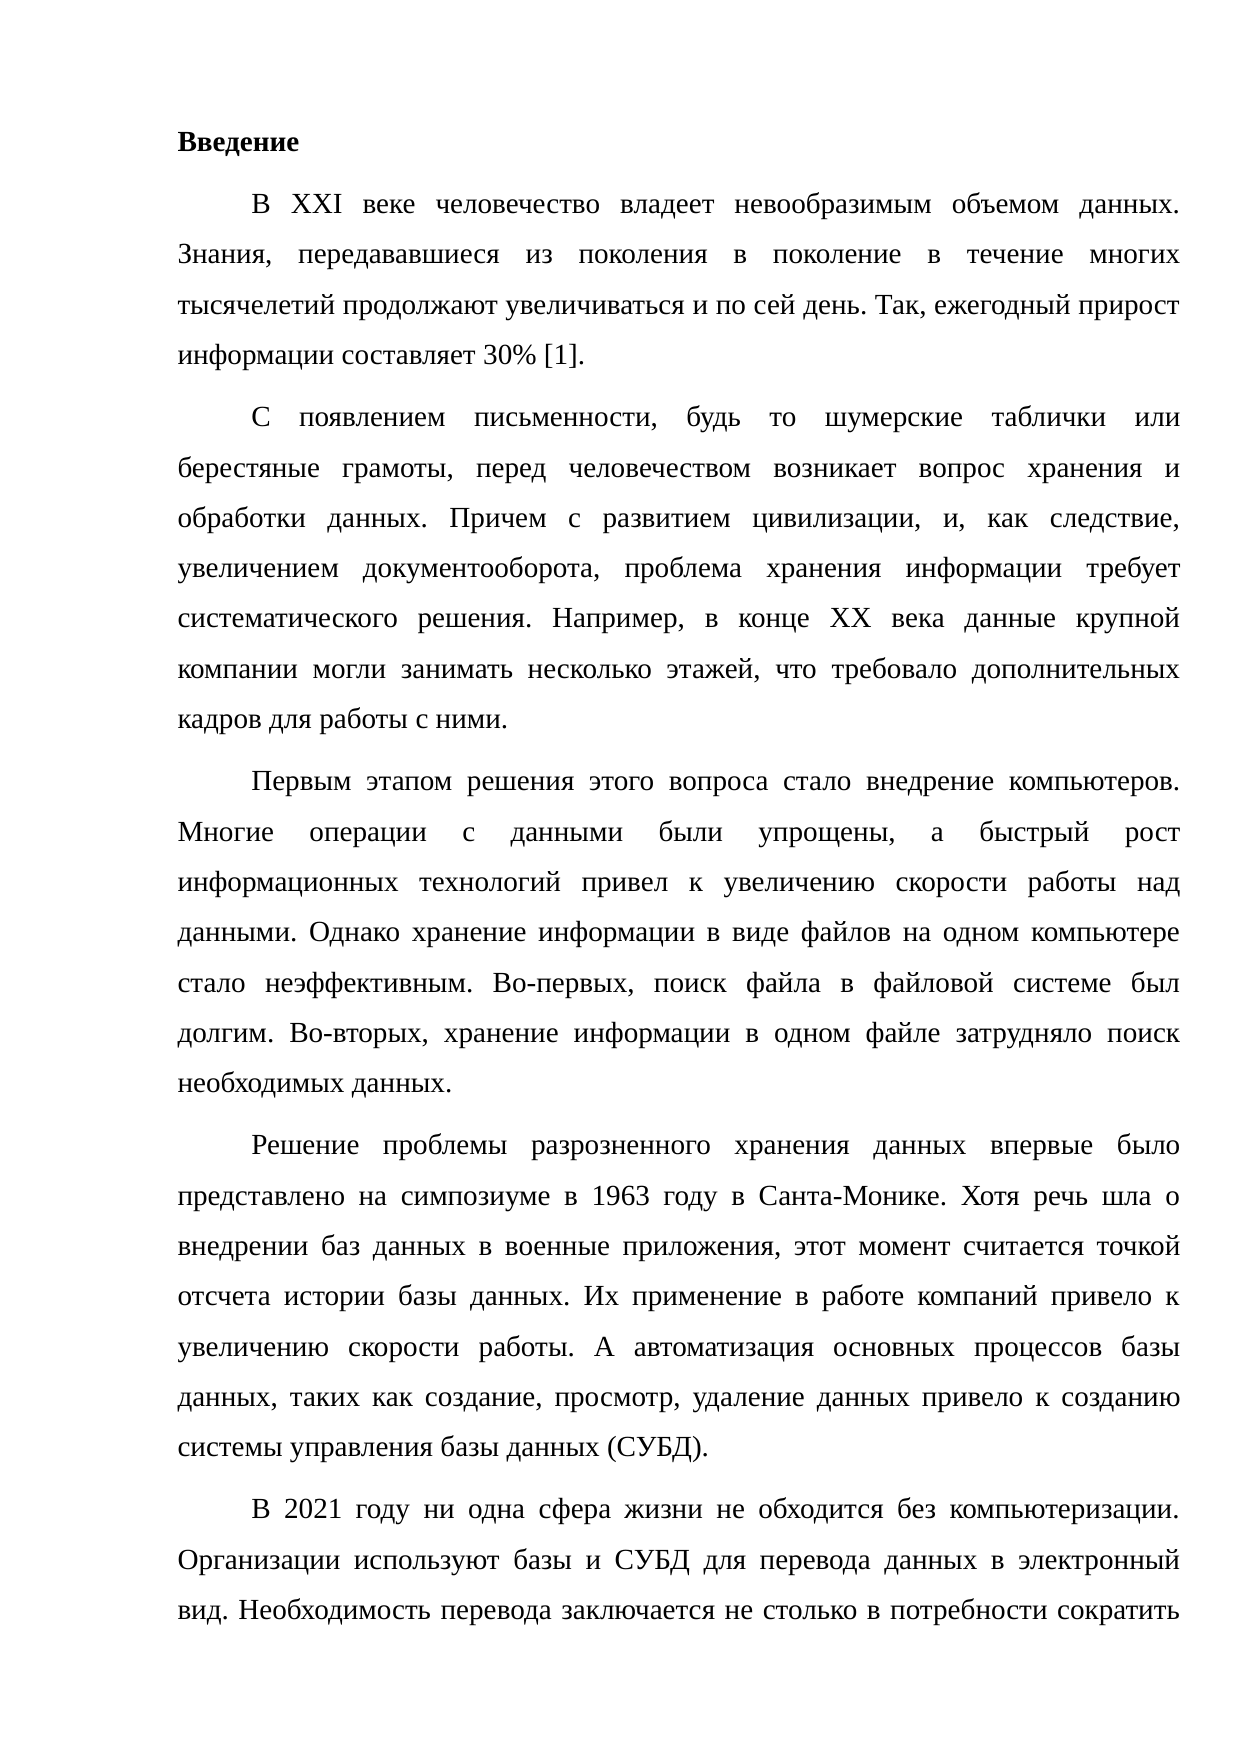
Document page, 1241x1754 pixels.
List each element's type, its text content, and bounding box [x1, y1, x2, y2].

text В 2021 году ни одна сфера жизни не обходится без компьютеризации. Организации используют базы и СУБД для перевода данных в электронный вид. Необходимость перевода заключается не столько в потребности сократить [177, 1492, 1181, 1626]
text С появлением письменности, будь то шумерские таблички или берестяные грамоты, перед человечеством возникает вопрос хранения и обработки данных. Причем с развитием цивилизации, и, как следствие, увеличением документооборота, проблема хранения информации требует систематического решения. Например, в конце XX века данные крупной компании могли занимать несколько этажей, что требовало дополнительных кадров для работы с ними. [177, 399, 1181, 735]
text В XXI веке человечество владеет невообразимым объемом данных. Знания, передававшиеся из поколения в поколение в течение многих тысячелетий продолжают увеличиваться и по сей день. Так, ежегодный прирост информации составляет 30% [1]. [177, 186, 1181, 371]
text Введение [177, 124, 1181, 158]
text Решение проблемы разрозненного хранения данных впервые было представлено на симпозиуме в 1963 году в Санта-Монике. Хотя речь шла о внедрении баз данных в военные приложения, этот момент считается точкой отсчета истории базы данных. Их применение в работе компаний привело к увеличению скорости работы. А автоматизация основных процессов базы данных, таких как создание, просмотр, удаление данных привело к созданию системы управления базы данных (СУБД). [177, 1127, 1181, 1463]
text Первым этапом решения этого вопроса стало внедрение компьютеров. Многие операции с данными были упрощены, а быстрый рост информационных технологий привел к увеличению скорости работы над данными. Однако хранение информации в виде файлов на одном компьютере стало неэффективным. Во-первых, поиск файла в файловой системе был долгим. Во-вторых, хранение информации в одном файле затрудняло поиск необходимых данных. [177, 763, 1181, 1099]
